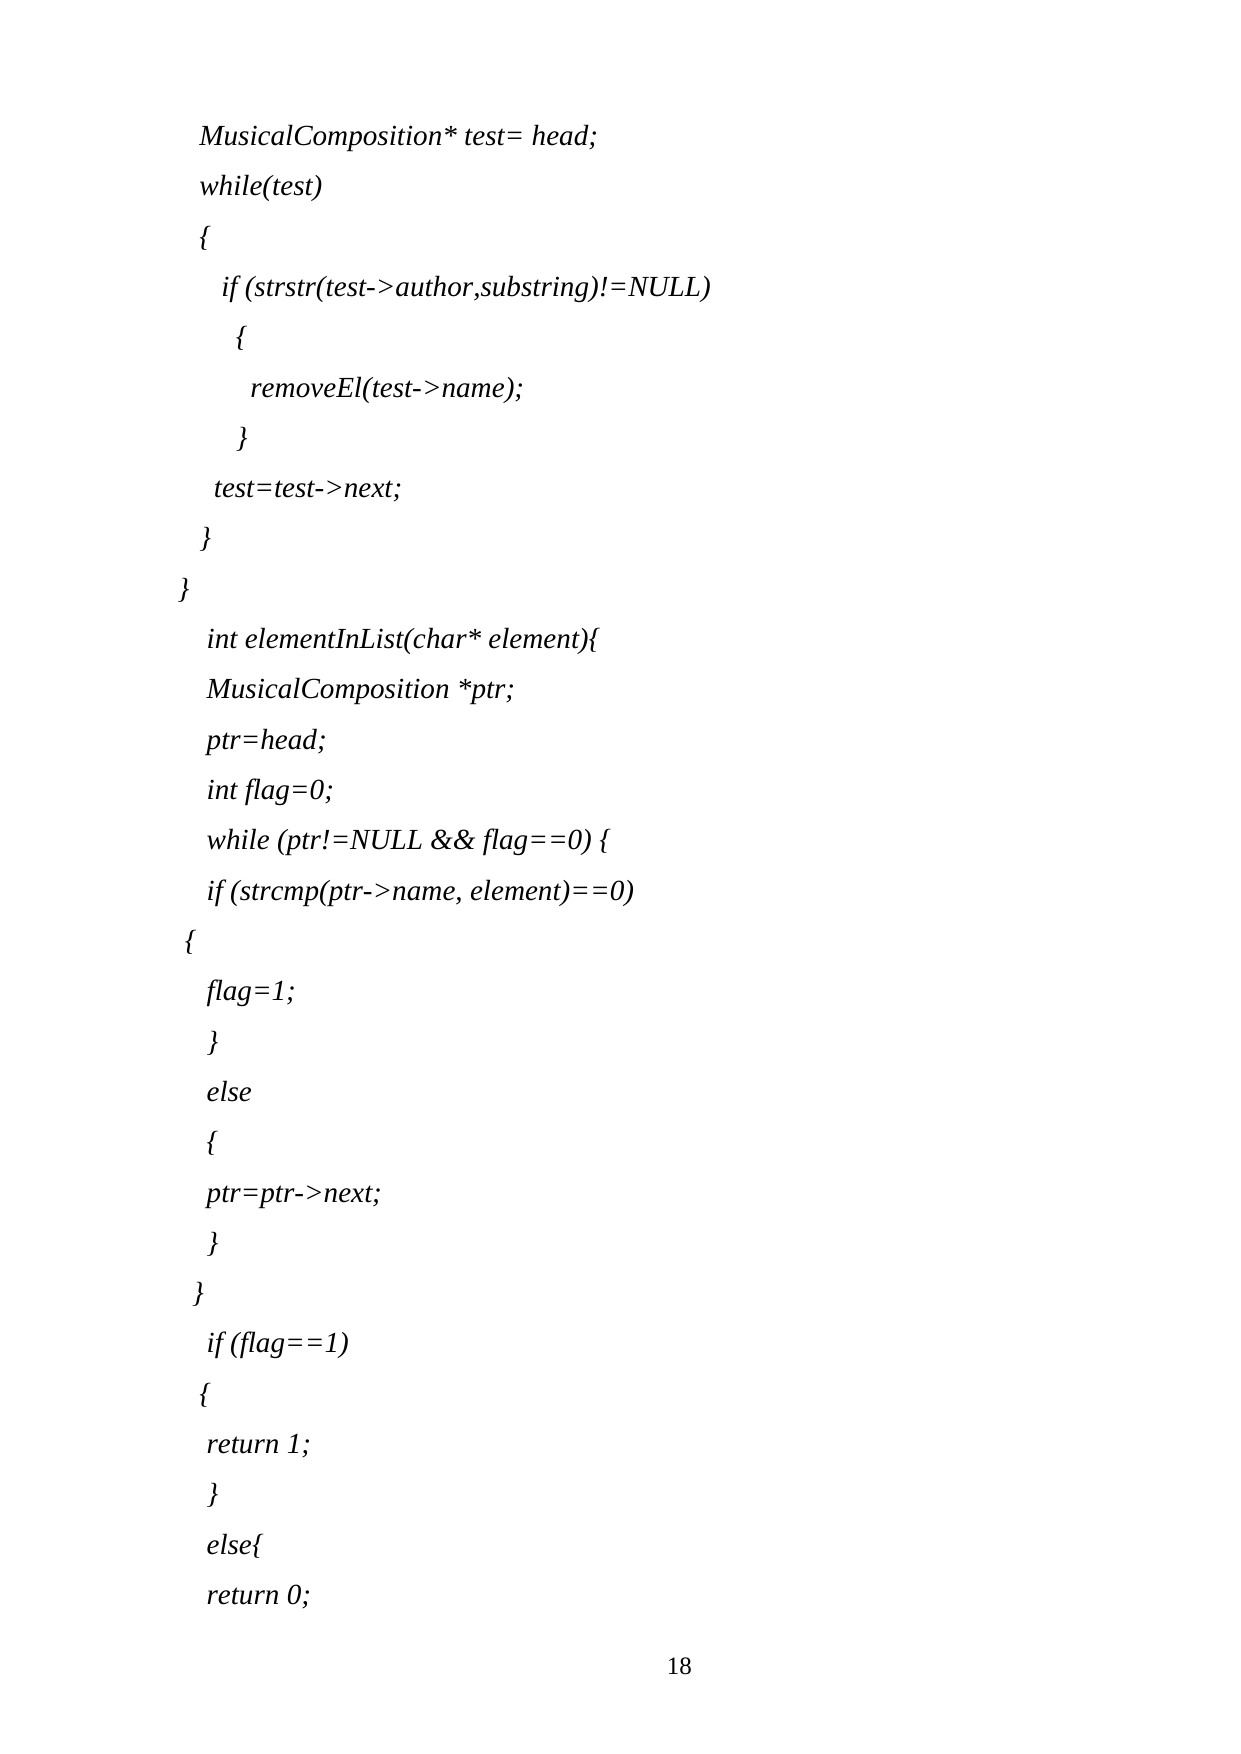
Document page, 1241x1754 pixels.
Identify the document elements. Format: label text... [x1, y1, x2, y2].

text if (strstr(test->author,substring)!=NULL) [177, 269, 1181, 303]
text { [177, 1124, 1181, 1158]
text while(test) [177, 168, 1181, 202]
text { [177, 219, 1181, 252]
text } [177, 1225, 1181, 1258]
text return 1; [177, 1426, 1181, 1460]
text { [177, 319, 1181, 353]
text } [177, 420, 1181, 453]
text if (strcmp(ptr->name, element)==0) { [177, 873, 1181, 957]
text if (flag==1) [177, 1326, 1181, 1359]
text ptr=ptr->next; [177, 1175, 1181, 1208]
text } [177, 1024, 1181, 1057]
text MusicalComposition *ptr; [177, 672, 1181, 705]
text return 0; [177, 1577, 1181, 1611]
text removeEl(test->name); [177, 370, 1181, 403]
text int flag=0; [177, 772, 1181, 806]
text MusicalComposition* test= head; [177, 118, 1181, 152]
text ptr=head; [177, 722, 1181, 755]
text else{ [177, 1527, 1181, 1560]
text } [177, 1275, 1181, 1309]
text { [177, 1376, 1181, 1409]
text } [177, 521, 1181, 554]
text test=test->next; [177, 470, 1181, 504]
text } [177, 571, 1181, 604]
text } [177, 1477, 1181, 1510]
text else [177, 1074, 1181, 1108]
text flag=1; [177, 973, 1181, 1007]
text while (ptr!=NULL && flag==0) { [177, 822, 1181, 856]
text int elementInList(char* element){ [177, 621, 1181, 655]
